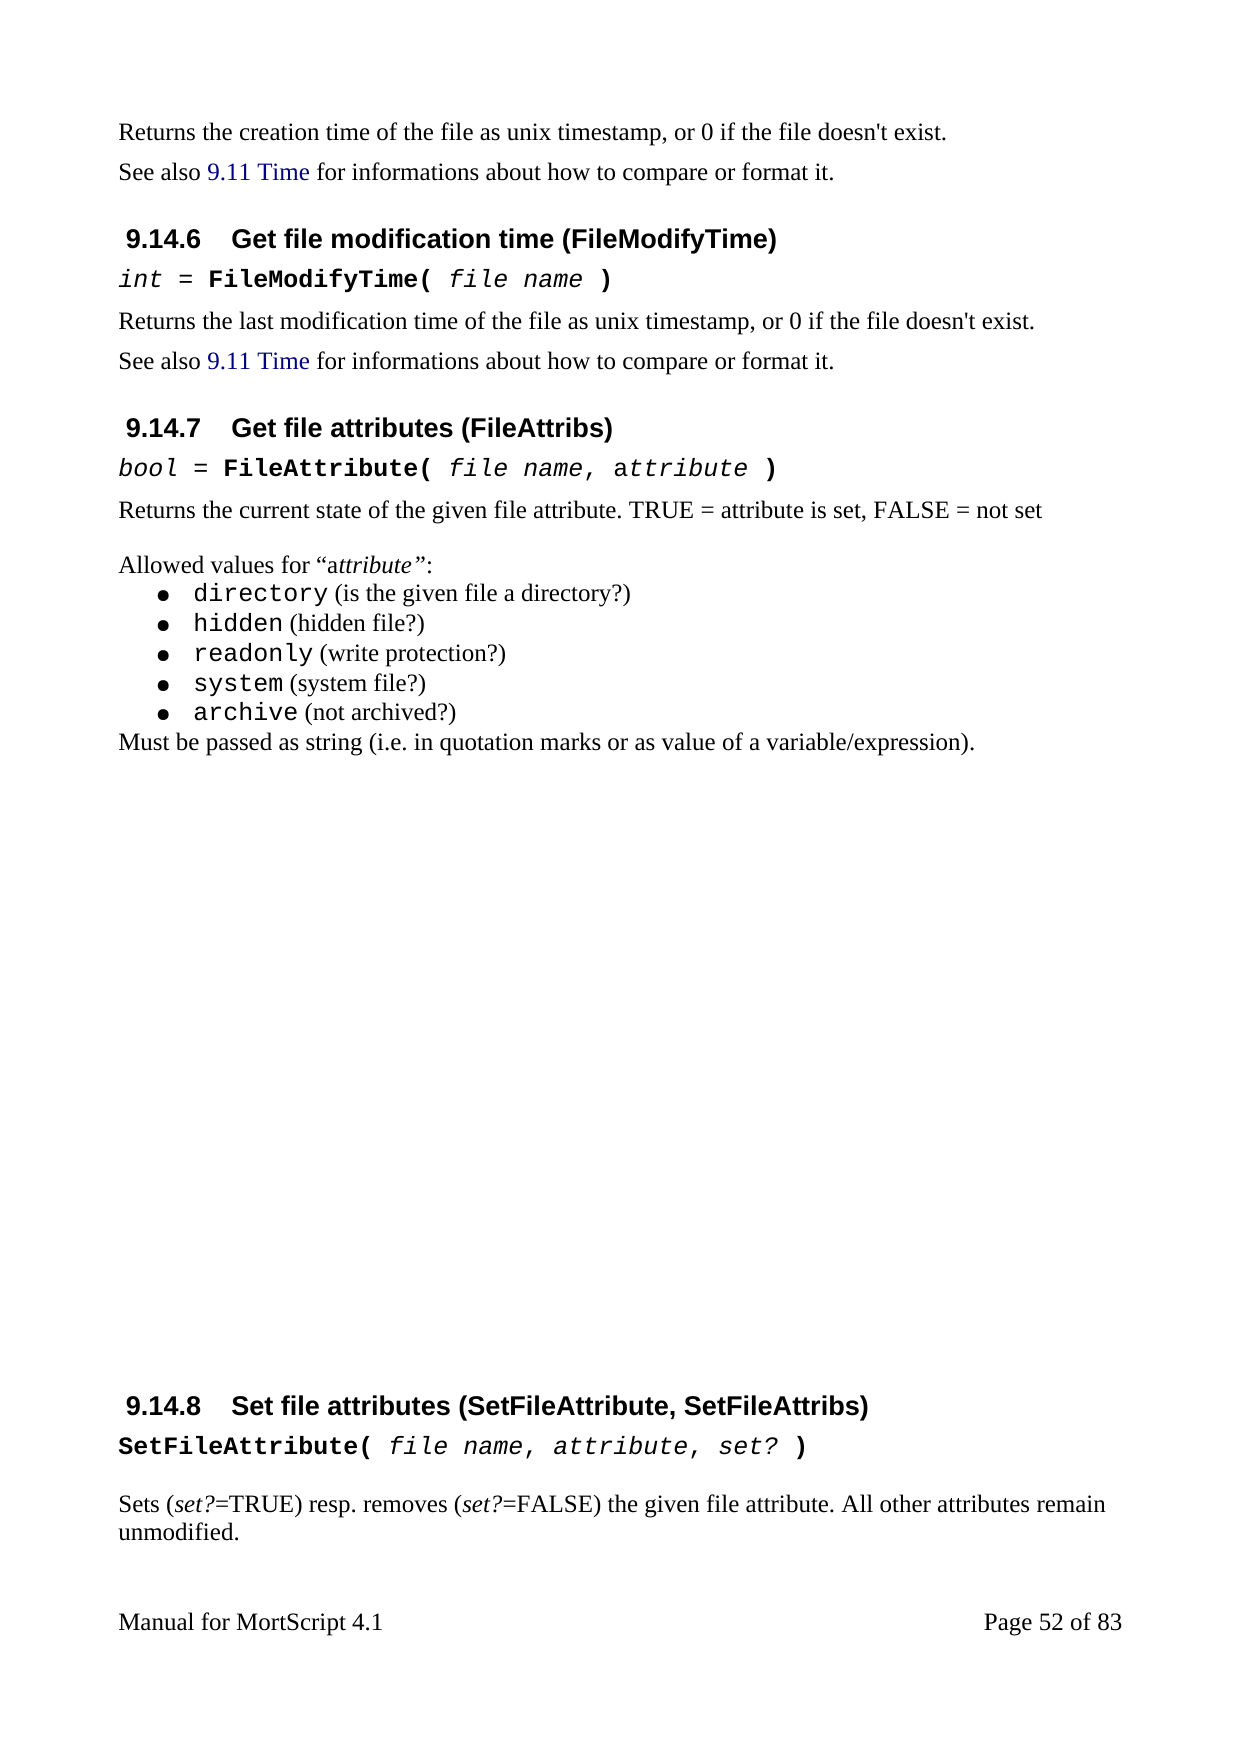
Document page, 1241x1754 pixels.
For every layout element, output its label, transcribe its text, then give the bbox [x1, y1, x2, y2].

list system (system file?) [156, 669, 1122, 698]
text See also 9.11 Time for informations about how to compare or format it. [118, 158, 1122, 186]
list hidden (hidden file?) [156, 609, 1122, 639]
text SetFileAttribute( file name, attribute, set? ) [118, 1433, 1122, 1462]
list readonly (write protection?) [156, 639, 1122, 669]
text Must be passed as string (i.e. in quotation marks or as value of a variable/expression). [118, 728, 1122, 756]
text Allowed values for “attribute”: [118, 552, 1122, 579]
text Sets (set?=TRUE) resp. removes (set?=FALSE) the given file attribute. All other attributes remain unmodified. [118, 1490, 1122, 1546]
text Returns the current state of the given file attribute. TRUE = attribute is set, FALSE = not set [118, 496, 1122, 524]
subtitle Get file attributes (FileAttribs) [118, 413, 1122, 443]
text int = FileModifyTime( file name ) [118, 266, 1122, 295]
list directory (is the given file a directory?) [156, 579, 1122, 609]
list archive (not archived?) [156, 698, 1122, 728]
text Returns the last modification time of the file as unix timestamp, or 0 if the file doesn't exist. [118, 307, 1122, 335]
subtitle Set file attributes (SetFileAttribute, SetFileAttribs) [118, 1391, 1122, 1421]
text See also 9.11 Time for informations about how to compare or format it. [118, 347, 1122, 375]
text bool = FileAttribute( file name, attribute ) [118, 455, 1122, 484]
subtitle Get file modification time (FileModifyTime) [118, 223, 1122, 254]
text Returns the creation time of the file as unix timestamp, or 0 if the file doesn't exist. [118, 118, 1122, 146]
